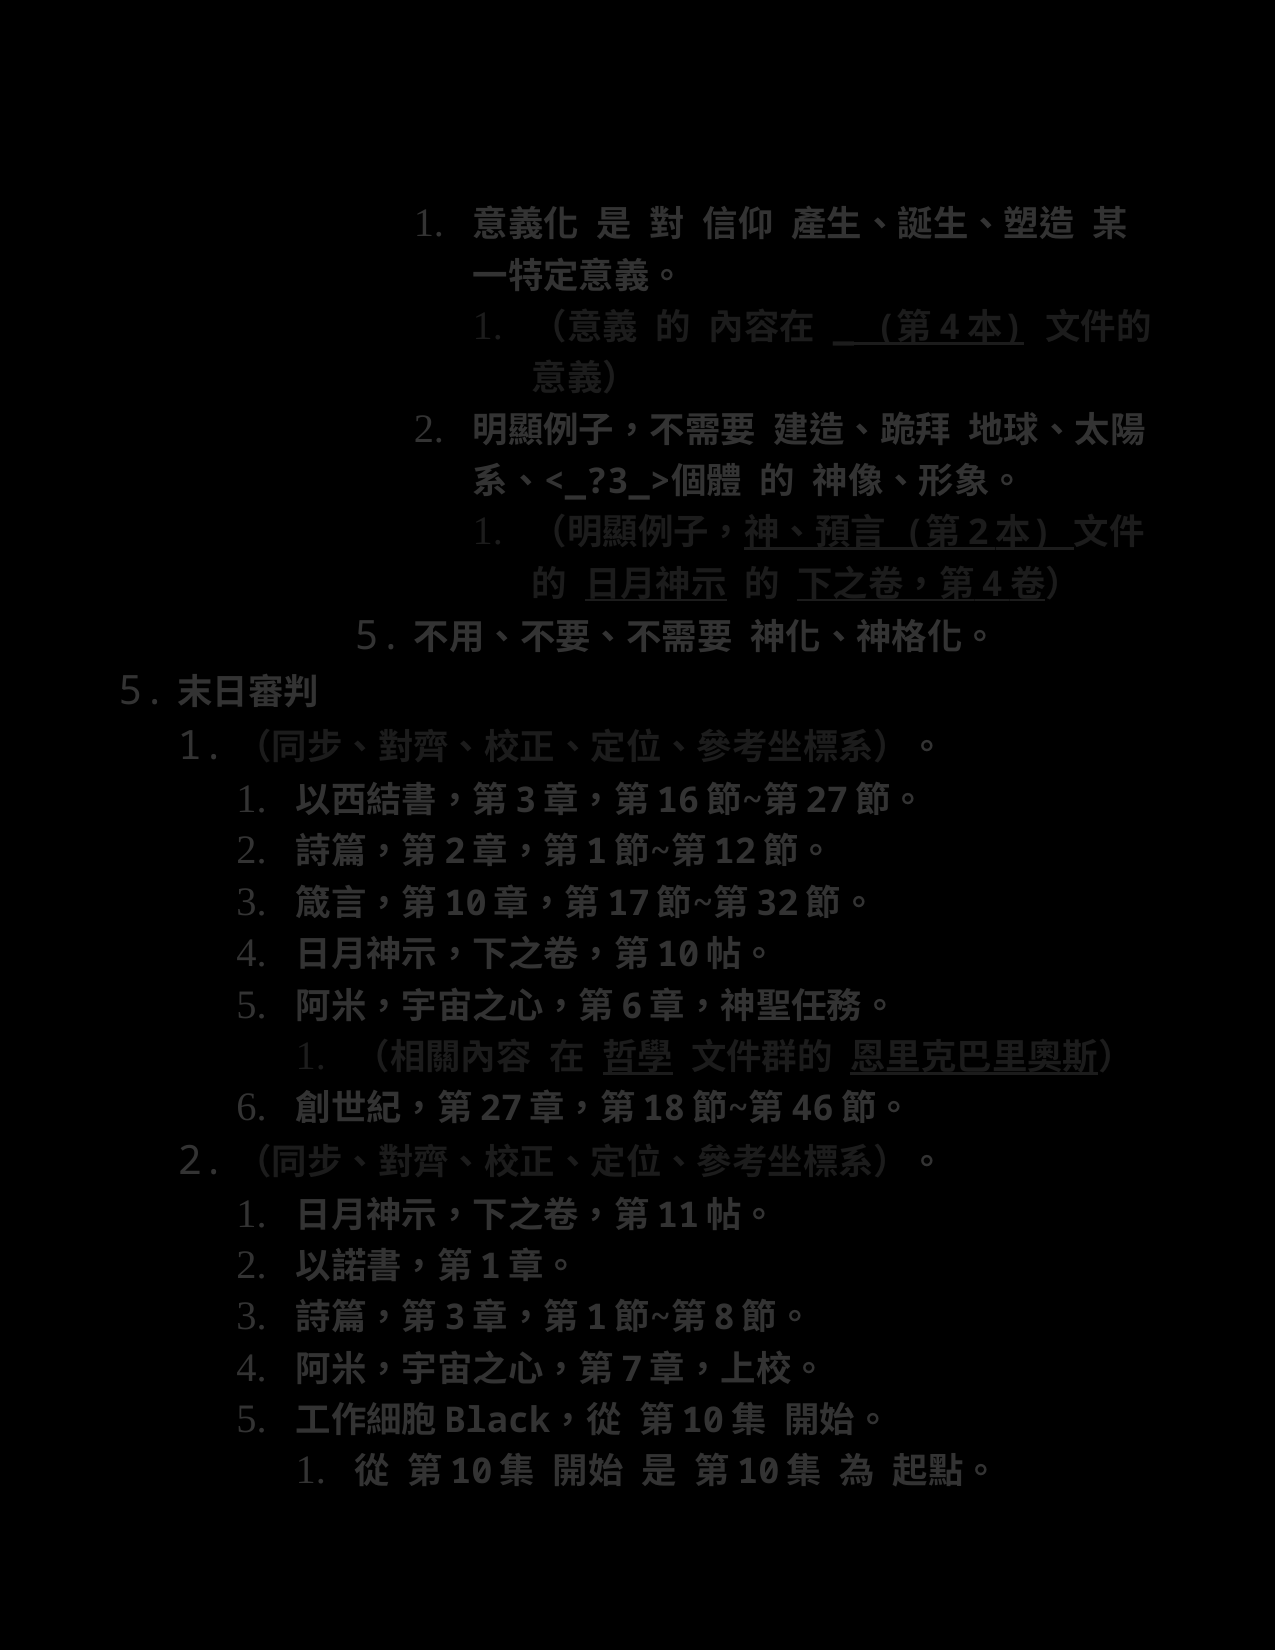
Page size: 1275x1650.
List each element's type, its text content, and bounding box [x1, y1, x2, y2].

list 不用、不要、不需要 神化、神格化。 [354, 606, 1157, 661]
list 詩篇，第3章，第1節~第8節。 [236, 1289, 1157, 1340]
list 日月神示，下之卷，第11帖。 [236, 1186, 1157, 1237]
list 從 第10集 開始 是 第10集 為 起點。 [295, 1443, 1157, 1494]
list 日月神示，下之卷，第10帖。 [236, 926, 1157, 977]
list （同步、對齊、校正、定位、參考坐標系）。 [177, 716, 1157, 772]
list 末日審判 [118, 661, 1157, 716]
list 以西結書，第3章，第16節~第27節。 [236, 772, 1157, 823]
list 創世紀，第27章，第18節~第46節。 [236, 1079, 1157, 1131]
list （意義 的 內容在 _ (第4本) 文件的 意義） [472, 298, 1157, 401]
list 阿米，宇宙之心，第7章，上校。 [236, 1340, 1157, 1391]
list 以諾書，第1章。 [236, 1237, 1157, 1289]
list （明顯例子，神、預言 (第2本) 文件的 日月神示 的 下之卷，第4卷） [472, 503, 1157, 606]
list 詩篇，第2章，第1節~第12節。 [236, 823, 1157, 874]
list 箴言，第10章，第17節~第32節。 [236, 874, 1157, 926]
list 意義化 是 對 信仰 產生、誕生、塑造 某一特定意義。 [413, 196, 1157, 298]
list （同步、對齊、校正、定位、參考坐標系）。 [177, 1131, 1157, 1186]
list 明顯例子，不需要 建造、跪拜 地球、太陽系、<_?3_>個體 的 神像、形象。 [413, 401, 1157, 503]
list 阿米，宇宙之心，第6章，神聖任務。 [236, 977, 1157, 1028]
list 工作細胞Black，從 第10集 開始。 [236, 1391, 1157, 1443]
list （相關內容 在 哲學 文件群的 恩里克巴里奧斯） [295, 1028, 1157, 1079]
